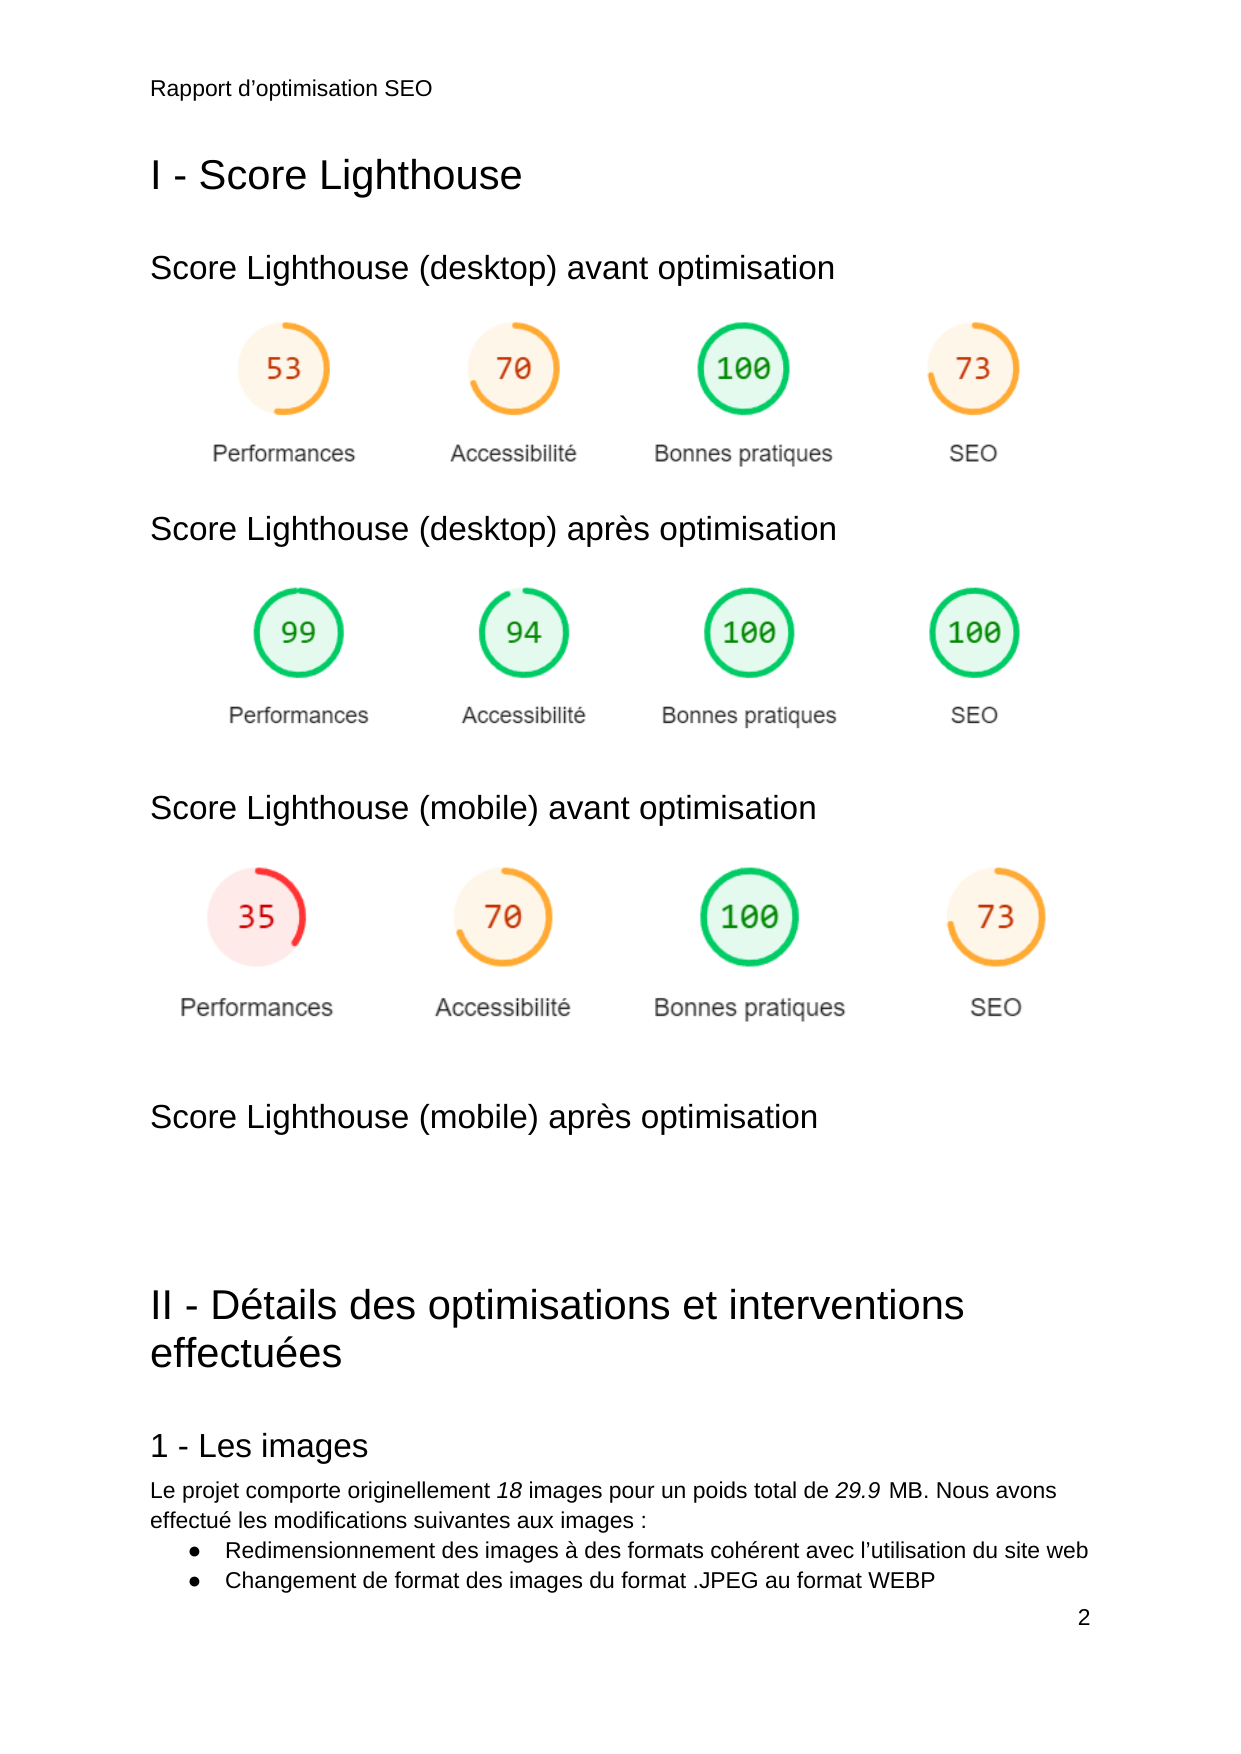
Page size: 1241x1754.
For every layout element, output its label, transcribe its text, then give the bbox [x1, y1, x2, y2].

subtitle 1 - Les images [150, 1426, 1090, 1464]
subtitle II - Détails des optimisations et interventions effectuées [150, 1280, 1090, 1376]
list Changement de format des images du format .JPEG au format WEBP [187, 1567, 1090, 1594]
subtitle Score Lighthouse (desktop) avant optimisation [150, 248, 1090, 286]
subtitle I - Score Lighthouse [150, 150, 1090, 198]
subtitle Score Lighthouse (mobile) avant optimisation [150, 788, 1090, 827]
subtitle Score Lighthouse (mobile) après optimisation [150, 1097, 1090, 1135]
list Redimensionnement des images à des formats cohérent avec l’utilisation du site web [187, 1537, 1090, 1564]
text Le projet comporte originellement 18 images pour un poids total de 29.9 MB. Nous avons effectué les modifications suivantes aux images : [150, 1477, 1090, 1533]
subtitle Score Lighthouse (desktop) après optimisation [150, 508, 1090, 547]
